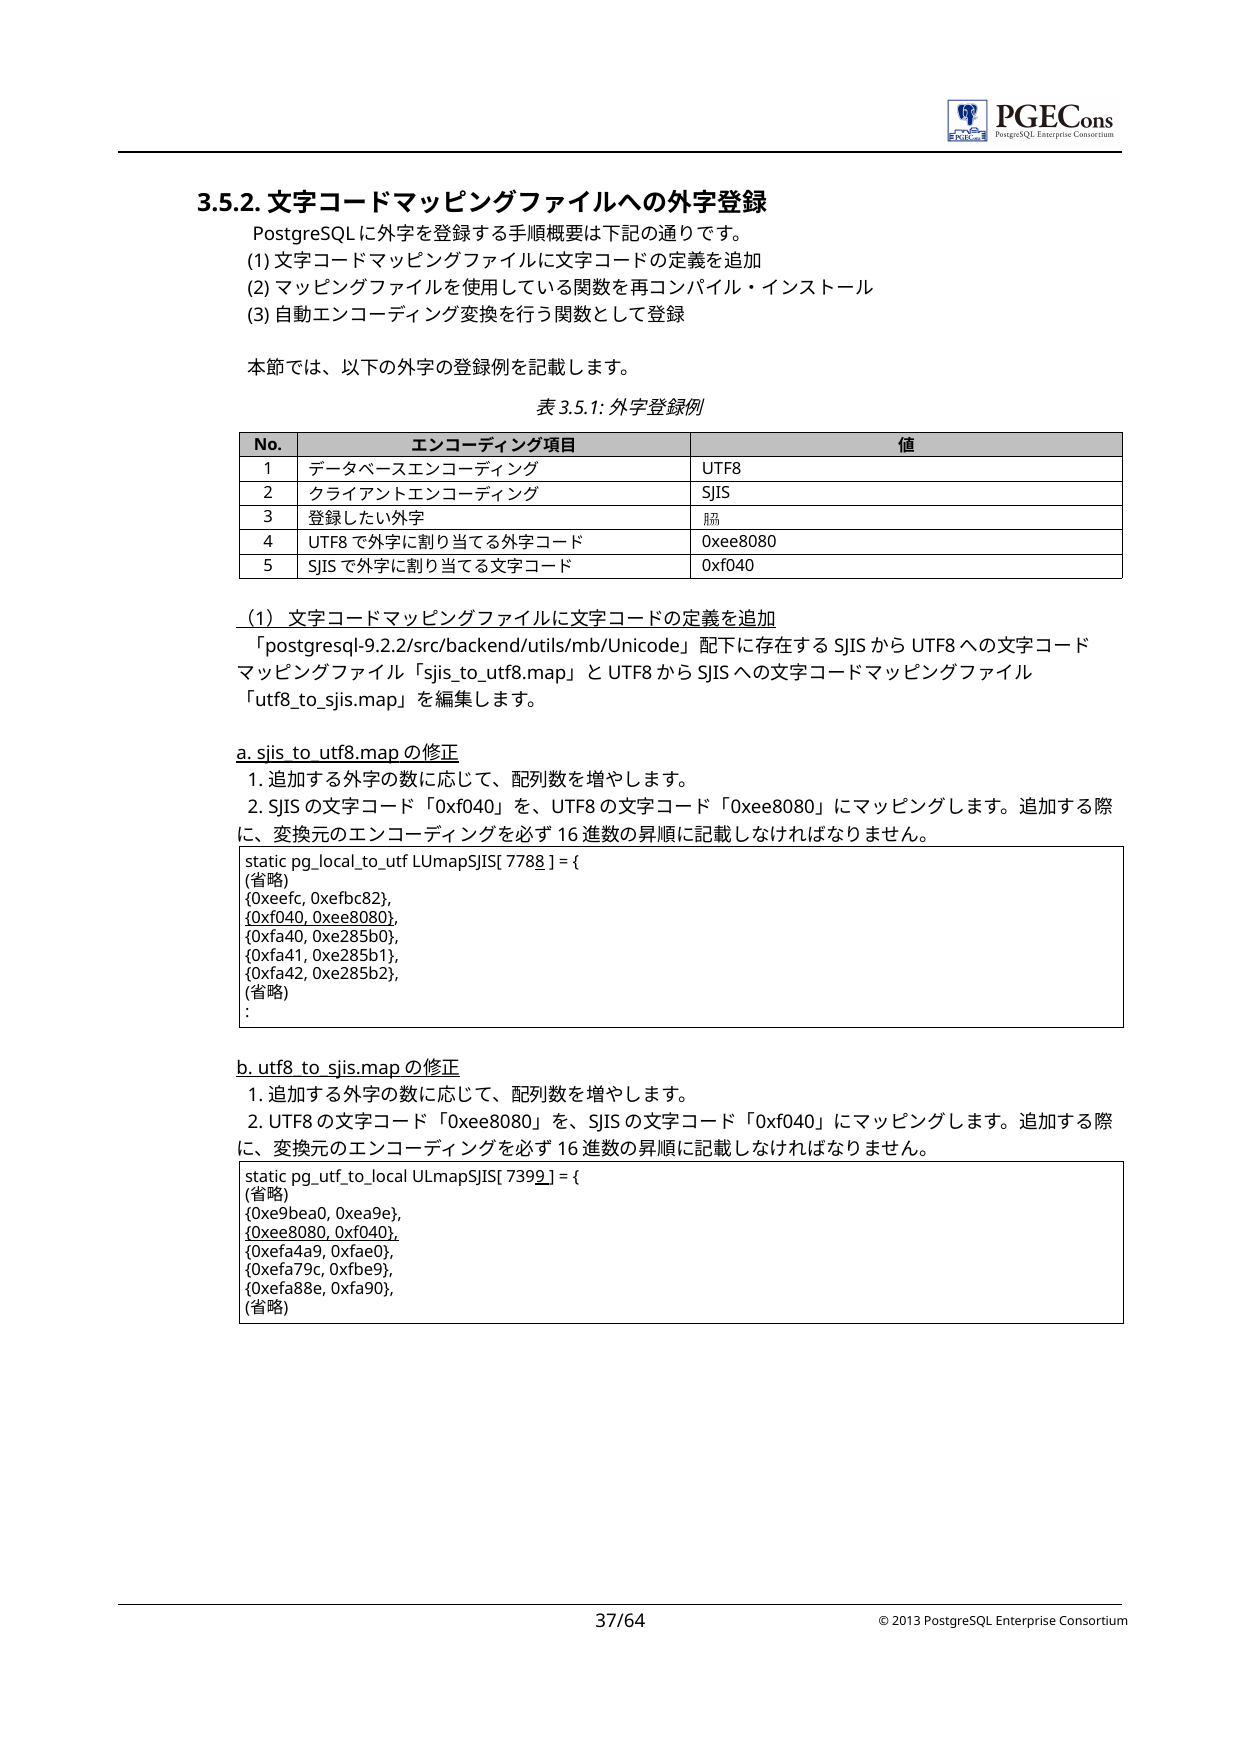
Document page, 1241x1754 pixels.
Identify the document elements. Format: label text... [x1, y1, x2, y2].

table_header エンコーディング項目 [298, 433, 690, 456]
text 1. 追加する外字の数に応じて、配列数を増やします。 [236, 765, 1122, 792]
text 本節では、以下の外字の登録例を記載します。 [236, 353, 1122, 380]
table_cell SJISで外字に割り当てる文字コード [298, 555, 690, 578]
table_cell データベースエンコーディング [298, 457, 690, 481]
table_cell 5 [240, 555, 297, 578]
table_cell クライアントエンコーディング [298, 482, 690, 505]
text b. utf8_to_sjis.mapの修正 [236, 1052, 1122, 1079]
text (1) 文字コードマッピングファイルに文字コードの定義を追加 [236, 246, 1122, 273]
text （1） 文字コードマッピングファイルに文字コードの定義を追加 [236, 603, 1122, 631]
table_cell 登録したい外字 [298, 506, 690, 529]
table_cell 1 [240, 457, 297, 481]
table_cell [691, 510, 703, 529]
table_cell SJIS [691, 482, 1122, 505]
table_cell 3 [240, 506, 297, 529]
picture [941, 94, 1119, 147]
text 1. 追加する外字の数に応じて、配列数を増やします。 [236, 1079, 1122, 1107]
table_cell 4 [240, 530, 297, 553]
table_cell 0xf040 [691, 555, 1122, 578]
text (2) マッピングファイルを使用している関数を再コンパイル・インストール [236, 273, 1122, 300]
text (3) 自動エンコーディング変換を行う関数として登録 [236, 300, 1122, 327]
table_header static pg_local_to_utf LUmapSJIS[ 7788 ] = { (省略) {0xeefc, 0xefbc82}, {0xf040, 0xee8080}, {0xfa40, 0xe285b0}, {0xfa41, 0xe285b1}, {0xfa42, 0xe285b2}, (省略) : [240, 847, 1123, 1027]
picture [703, 509, 724, 529]
text a. sjis_to_utf8.mapの修正 [236, 738, 1122, 765]
text 2. UTF8の文字コード「0xee8080」を、SJISの文字コード「0xf040」にマッピングします。追加する際に、変換元のエンコーディングを必ず16進数の昇順に記載しなければなりません。 [236, 1107, 1122, 1161]
subtitle 文字コードマッピングファイルへの外字登録 [197, 182, 1122, 218]
table_cell UTF8で外字に割り当てる外字コード [298, 530, 690, 553]
table_header 値 [691, 433, 1122, 456]
table_cell 0xee8080 [691, 530, 1122, 553]
table_header static pg_utf_to_local ULmapSJIS[ 7399 ] = { (省略) {0xe9bea0, 0xea9e}, {0xee8080, 0xf040}, {0xefa4a9, 0xfae0}, {0xefa79c, 0xfbe9}, {0xefa88e, 0xfa90}, (省略) [240, 1162, 1123, 1323]
text PostgreSQLに外字を登録する手順概要は下記の通りです。 [236, 218, 1122, 246]
table_cell [724, 510, 1122, 529]
table_cell 2 [240, 482, 297, 505]
text 2. SJISの文字コード「0xf040」を、UTF8の文字コード「0xee8080」にマッピングします。追加する際に、変換元のエンコーディングを必ず16進数の昇順に記載しなければなりません。 [236, 792, 1122, 846]
text 表 3.5.1: 外字登録例 [118, 392, 1122, 419]
table_cell UTF8 [691, 457, 1122, 481]
table_header No. [240, 433, 297, 456]
text 「postgresql-9.2.2/src/backend/utils/mb/Unicode」配下に存在するSJISからUTF8への文字コードマッピングファイル「sjis_to_utf8.map」とUTF8からSJISへの文字コードマッピングファイル「utf8_to_sjis.map」を編集します。 [236, 631, 1122, 712]
